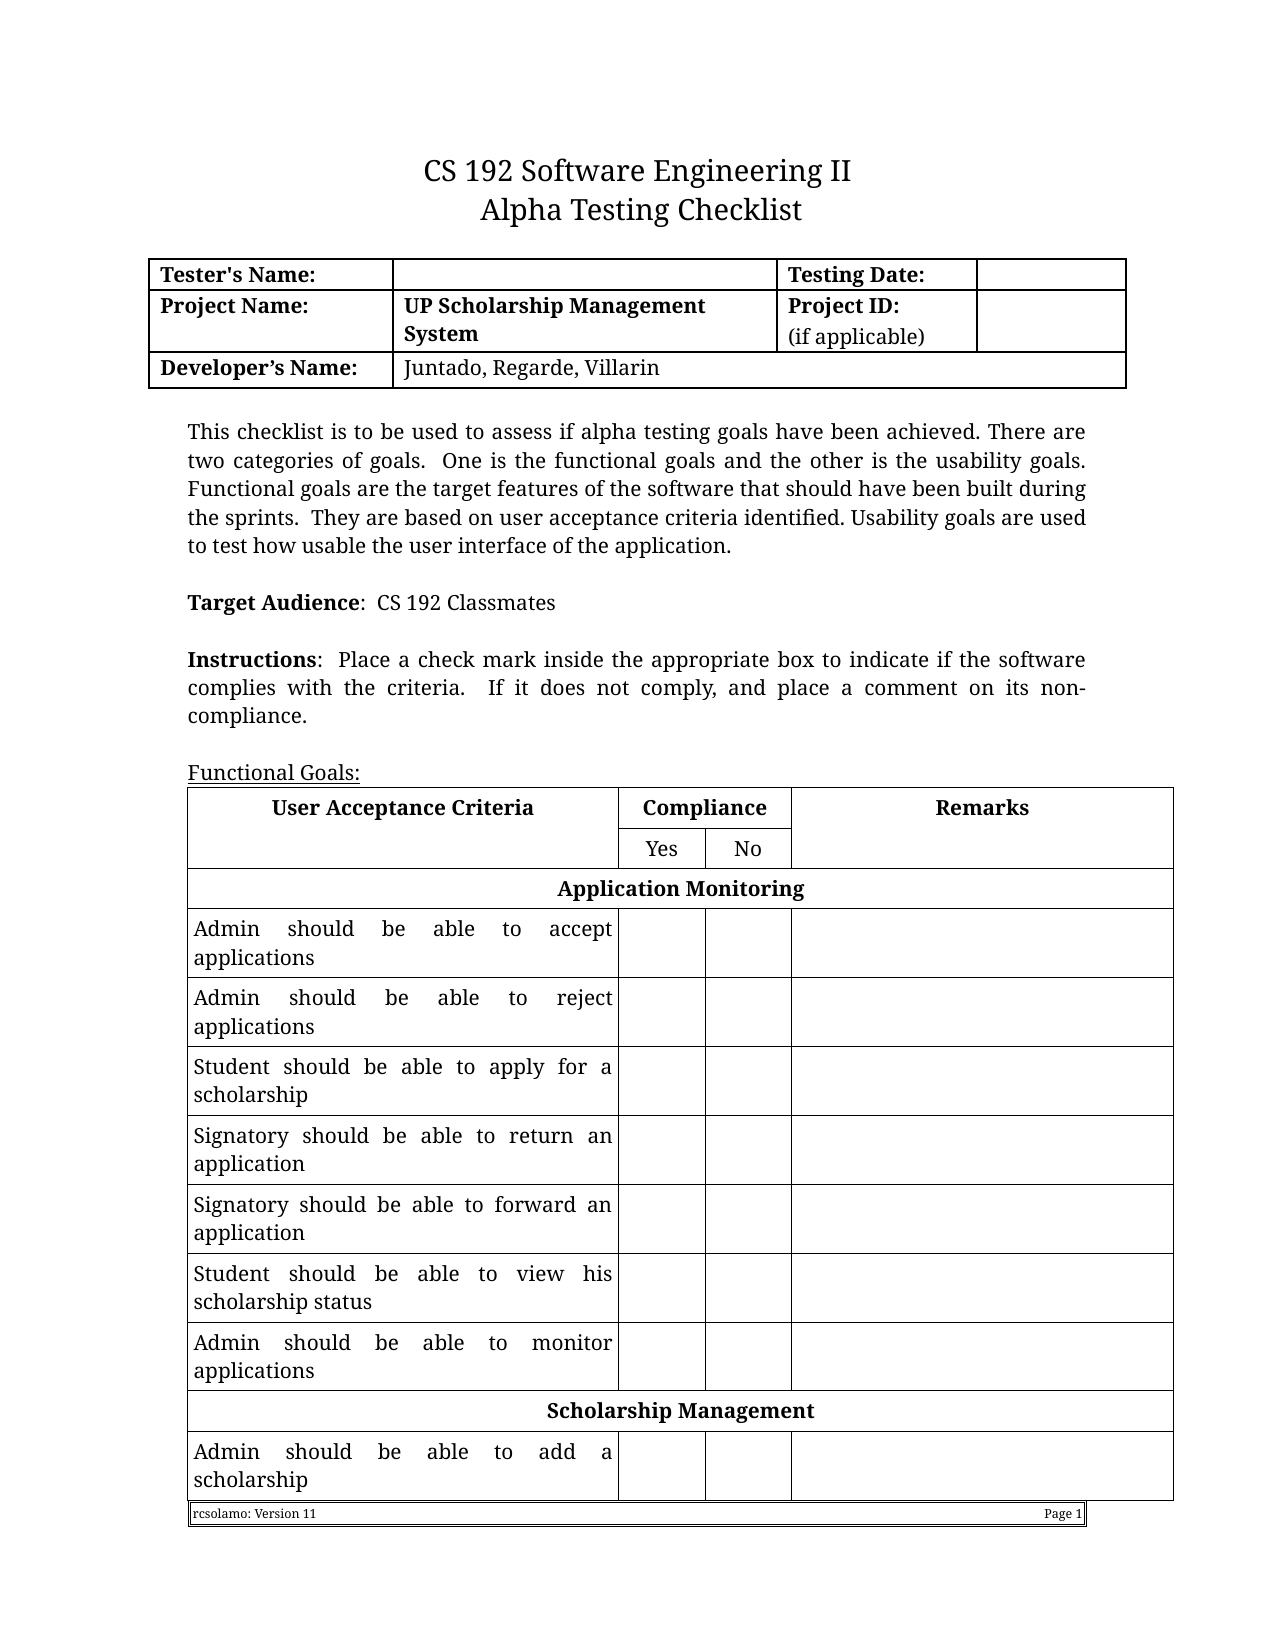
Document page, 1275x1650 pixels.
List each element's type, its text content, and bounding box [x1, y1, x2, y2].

table_cell [706, 909, 791, 977]
table_cell [619, 909, 705, 977]
text Target Audience: CS 192 Classmates [187, 588, 1087, 616]
table_header [394, 260, 776, 289]
table_cell [792, 1432, 1173, 1499]
table_cell [792, 1047, 1173, 1115]
table_cell [706, 1254, 791, 1321]
table_cell [792, 978, 1173, 1046]
table_cell Scholarship Management [188, 1391, 1173, 1431]
table_cell Student should be able to view his scholarship status [188, 1254, 618, 1321]
table_cell [706, 1047, 791, 1115]
table_header Remarks [792, 788, 1173, 868]
table_cell [706, 1185, 791, 1252]
table_cell Yes [619, 829, 705, 868]
text CS 192 Software Engineering II [187, 150, 1087, 190]
table_cell No [706, 829, 791, 868]
text This checklist is to be used to assess if alpha testing goals have been achieved. There are two categories of goals. One is the functional goals and the other is the usability goals. Functional goals are the target features of the software that should have been built during the sprints. They are based on user acceptance criteria identified. Usability goals are used to test how usable the user interface of the application. [187, 417, 1087, 559]
table_cell [706, 1116, 791, 1184]
table_cell Juntado, Regarde, Villarin [394, 353, 1125, 387]
table_cell [619, 1254, 705, 1321]
table_cell Application Monitoring [188, 869, 1173, 908]
table_cell [792, 1185, 1173, 1252]
table_cell [706, 978, 791, 1046]
table_cell [792, 1323, 1173, 1390]
table_cell (if applicable) [778, 320, 976, 351]
table_cell [792, 1254, 1173, 1321]
table_cell [619, 1432, 705, 1499]
table_header Compliance [619, 788, 791, 827]
table_header User Acceptance Criteria [188, 788, 618, 868]
table_cell Admin should be able to add a scholarship [188, 1432, 618, 1499]
table_header Tester's Name: [150, 260, 392, 289]
text Alpha Testing Checklist [187, 190, 1087, 229]
table_cell UP Scholarship Management System [394, 291, 776, 351]
table_cell Project Name: [150, 291, 392, 351]
text Functional Goals: [187, 758, 1087, 787]
table_cell [706, 1432, 791, 1499]
table_cell Admin should be able to monitor applications [188, 1323, 618, 1390]
table_cell Admin should be able to reject applications [188, 978, 618, 1046]
table_cell [978, 291, 1125, 351]
table_cell Developer’s Name: [150, 353, 392, 387]
table_cell [619, 1116, 705, 1184]
table_cell Student should be able to apply for a scholarship [188, 1047, 618, 1115]
text Instructions: Place a check mark inside the appropriate box to indicate if the software complies with the criteria. If it does not comply, and place a comment on its non-compliance. [187, 645, 1087, 730]
table_cell Project ID: [778, 291, 976, 320]
table_cell [792, 1116, 1173, 1184]
table_cell [619, 1323, 705, 1390]
table_cell Signatory should be able to forward an application [188, 1185, 618, 1252]
table_cell Admin should be able to accept applications [188, 909, 618, 977]
table_cell Signatory should be able to return an application [188, 1116, 618, 1184]
table_cell [792, 909, 1173, 977]
table_header [978, 260, 1125, 289]
table_cell [619, 1047, 705, 1115]
table_cell [706, 1323, 791, 1390]
table_header Testing Date: [778, 260, 976, 289]
table_cell [619, 1185, 705, 1252]
table_cell [619, 978, 705, 1046]
